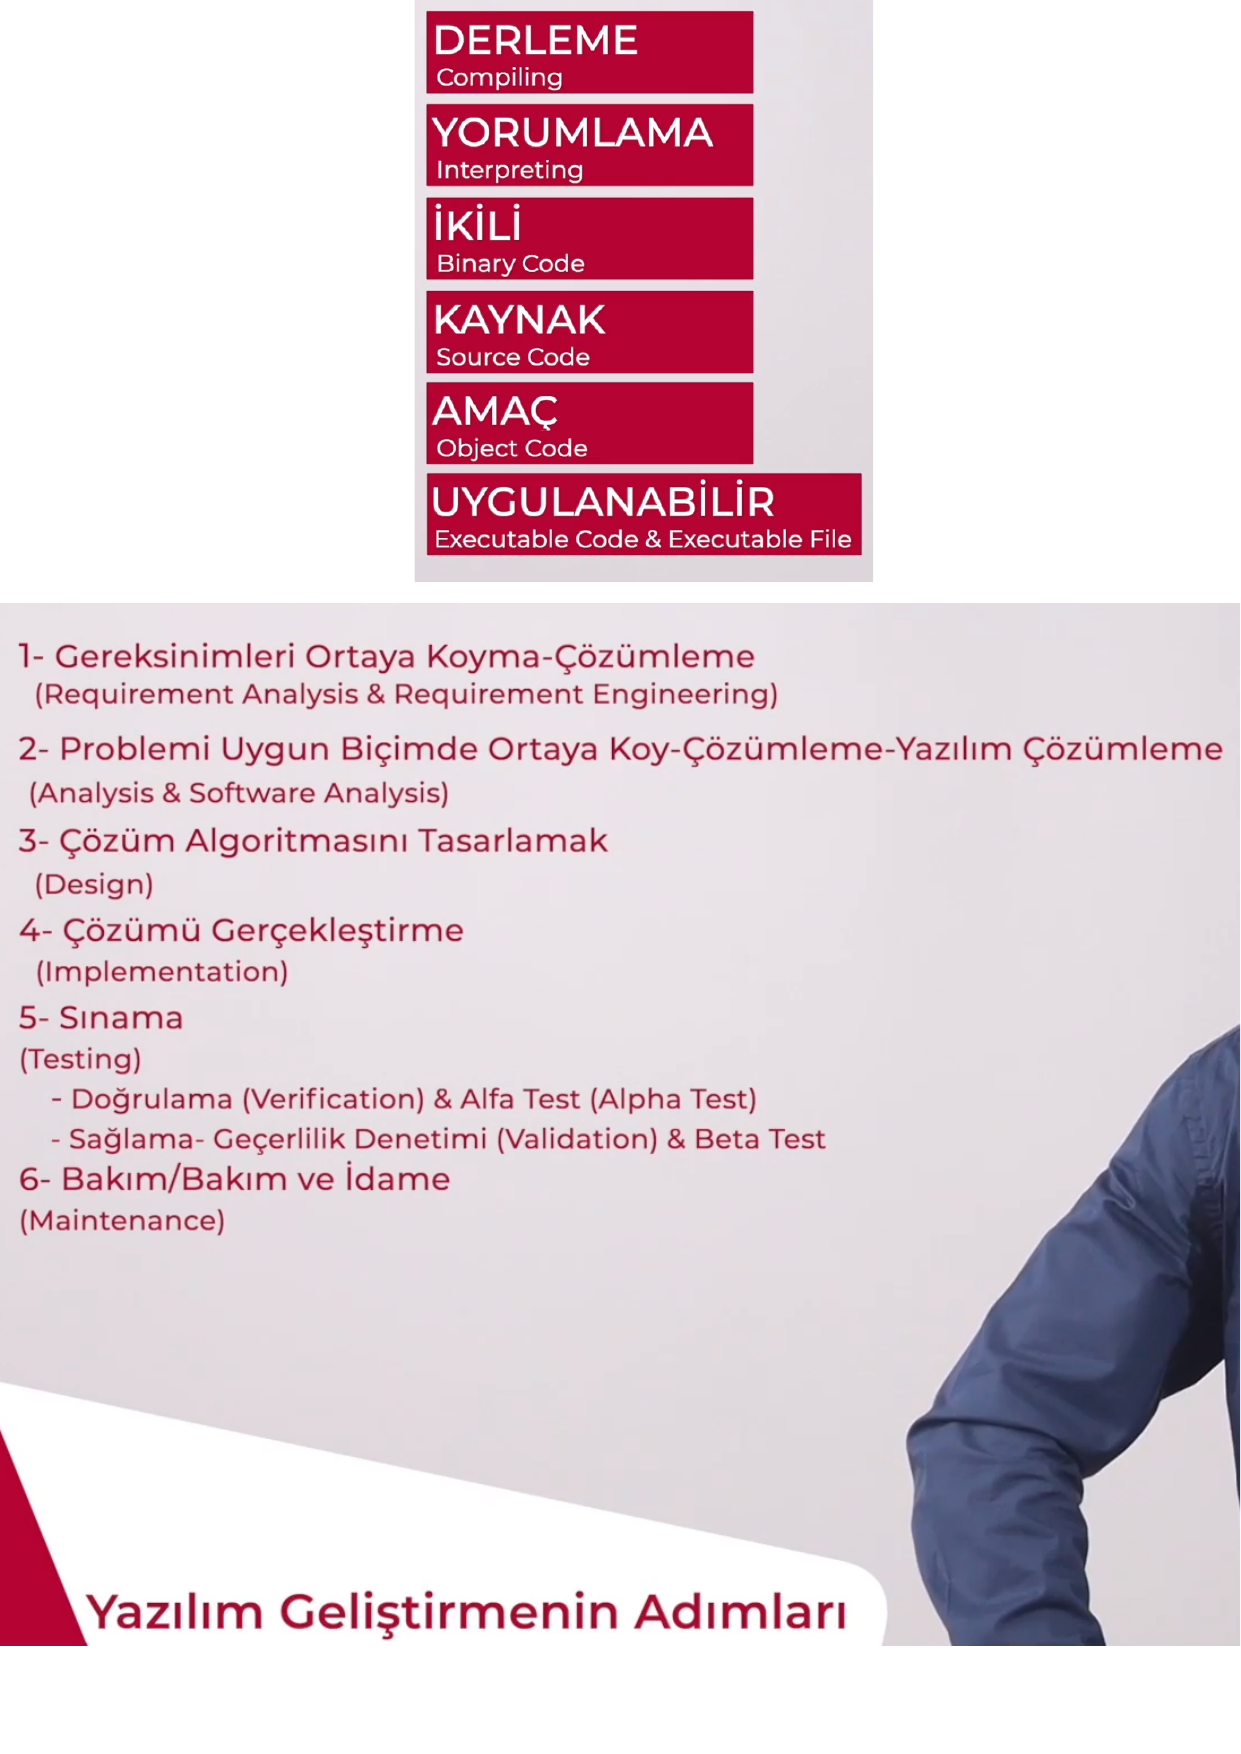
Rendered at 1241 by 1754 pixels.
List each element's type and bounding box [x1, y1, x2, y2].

picture [0, 603, 1241, 1646]
picture [414, 0, 874, 582]
